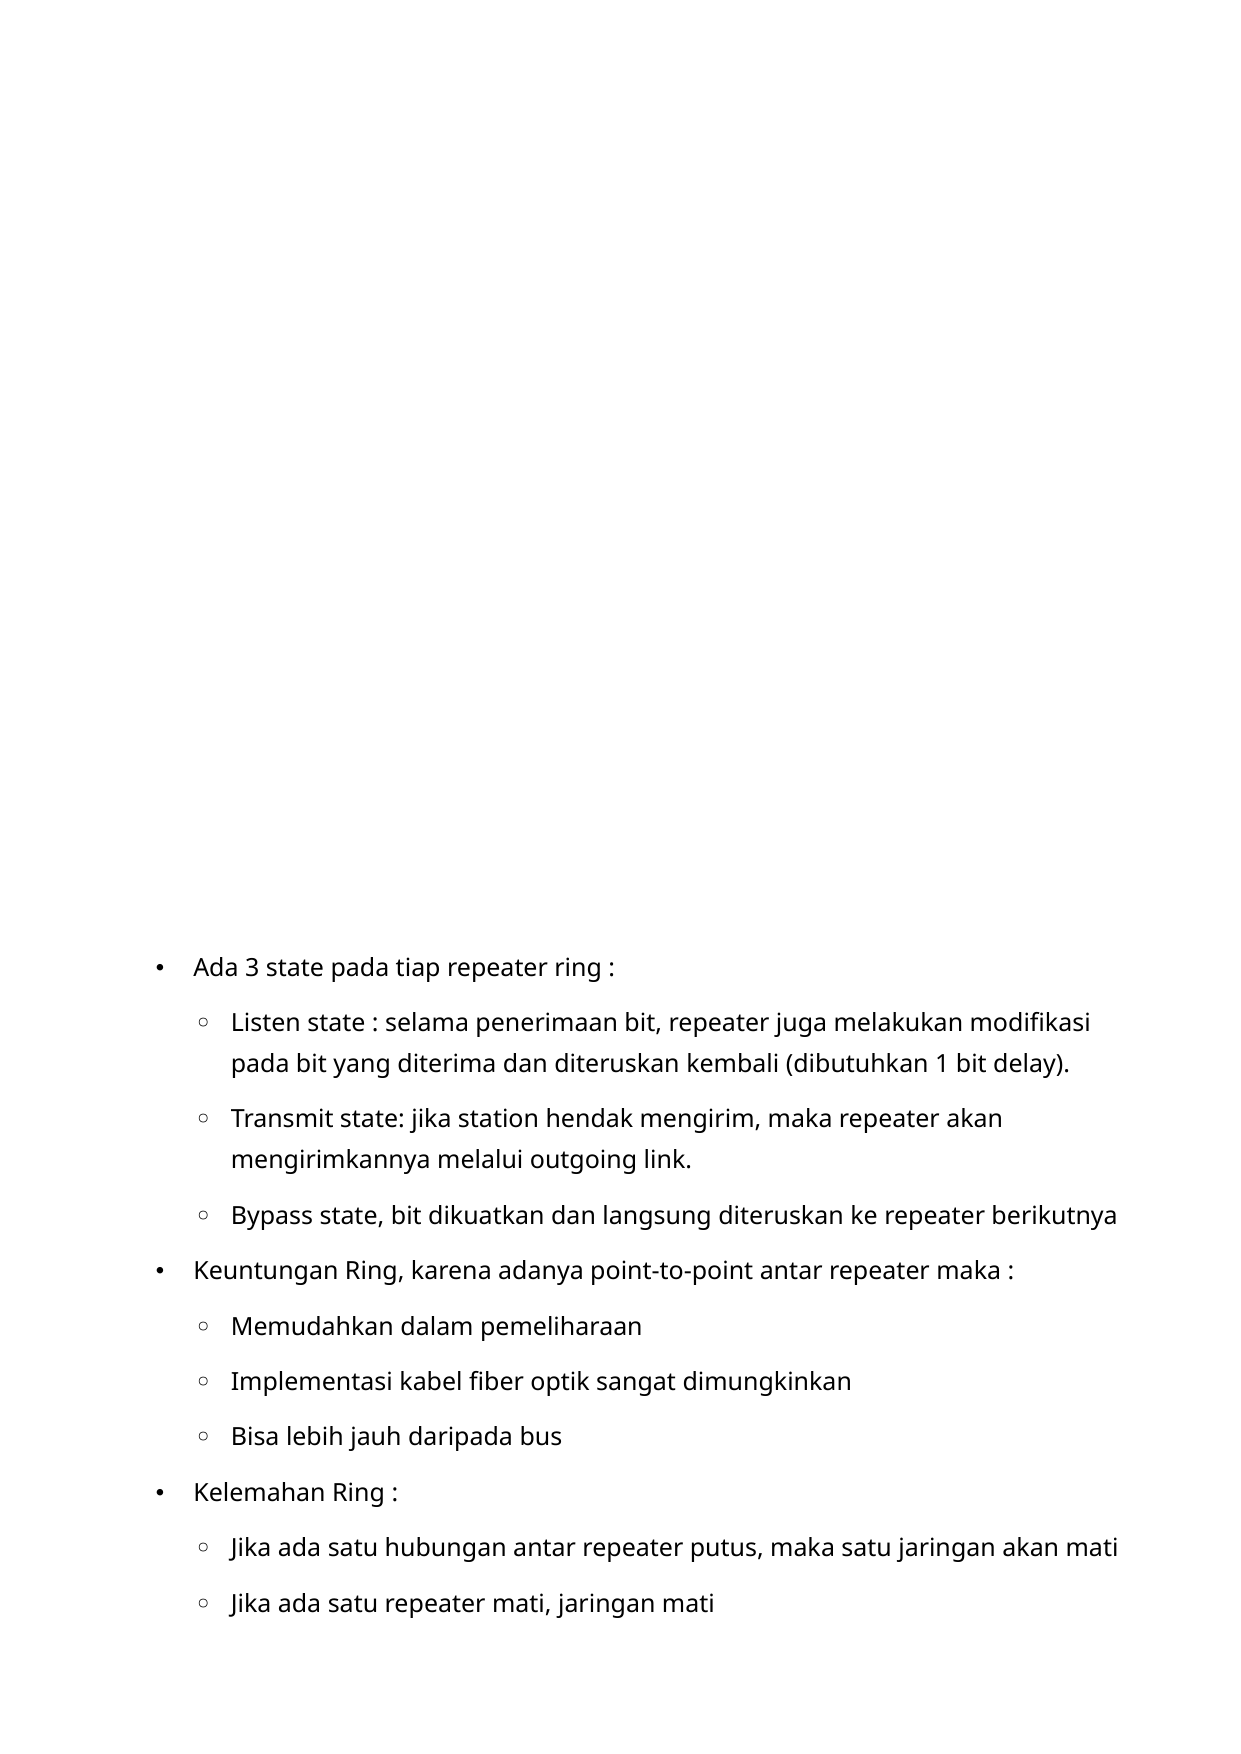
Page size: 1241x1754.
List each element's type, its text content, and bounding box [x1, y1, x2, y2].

list Ada 3 state pada tiap repeater ring : [156, 949, 1122, 983]
list Jika ada satu hubungan antar repeater putus, maka satu jaringan akan mati [193, 1530, 1122, 1564]
list Bypass state, bit dikuatkan dan langsung diteruskan ke repeater berikutnya [193, 1197, 1122, 1231]
list Bisa lebih jauh daripada bus [193, 1419, 1122, 1453]
list Memudahkan dalam pemeliharaan [193, 1308, 1122, 1342]
list Keuntungan Ring, karena adanya point-to-point antar repeater maka : [156, 1253, 1122, 1287]
list Transmit state: jika station hendak mengirim, maka repeater akan mengirimkannya melalui outgoing link. [193, 1101, 1122, 1176]
list Listen state : selama penerimaan bit, repeater juga melakukan modifikasi pada bit yang diterima dan diteruskan kembali (dibutuhkan 1 bit delay). [193, 1005, 1122, 1080]
list Jika ada satu repeater mati, jaringan mati [193, 1585, 1122, 1619]
list Implementasi kabel fiber optik sangat dimungkinkan [193, 1363, 1122, 1398]
list Kelemahan Ring : [156, 1474, 1122, 1508]
